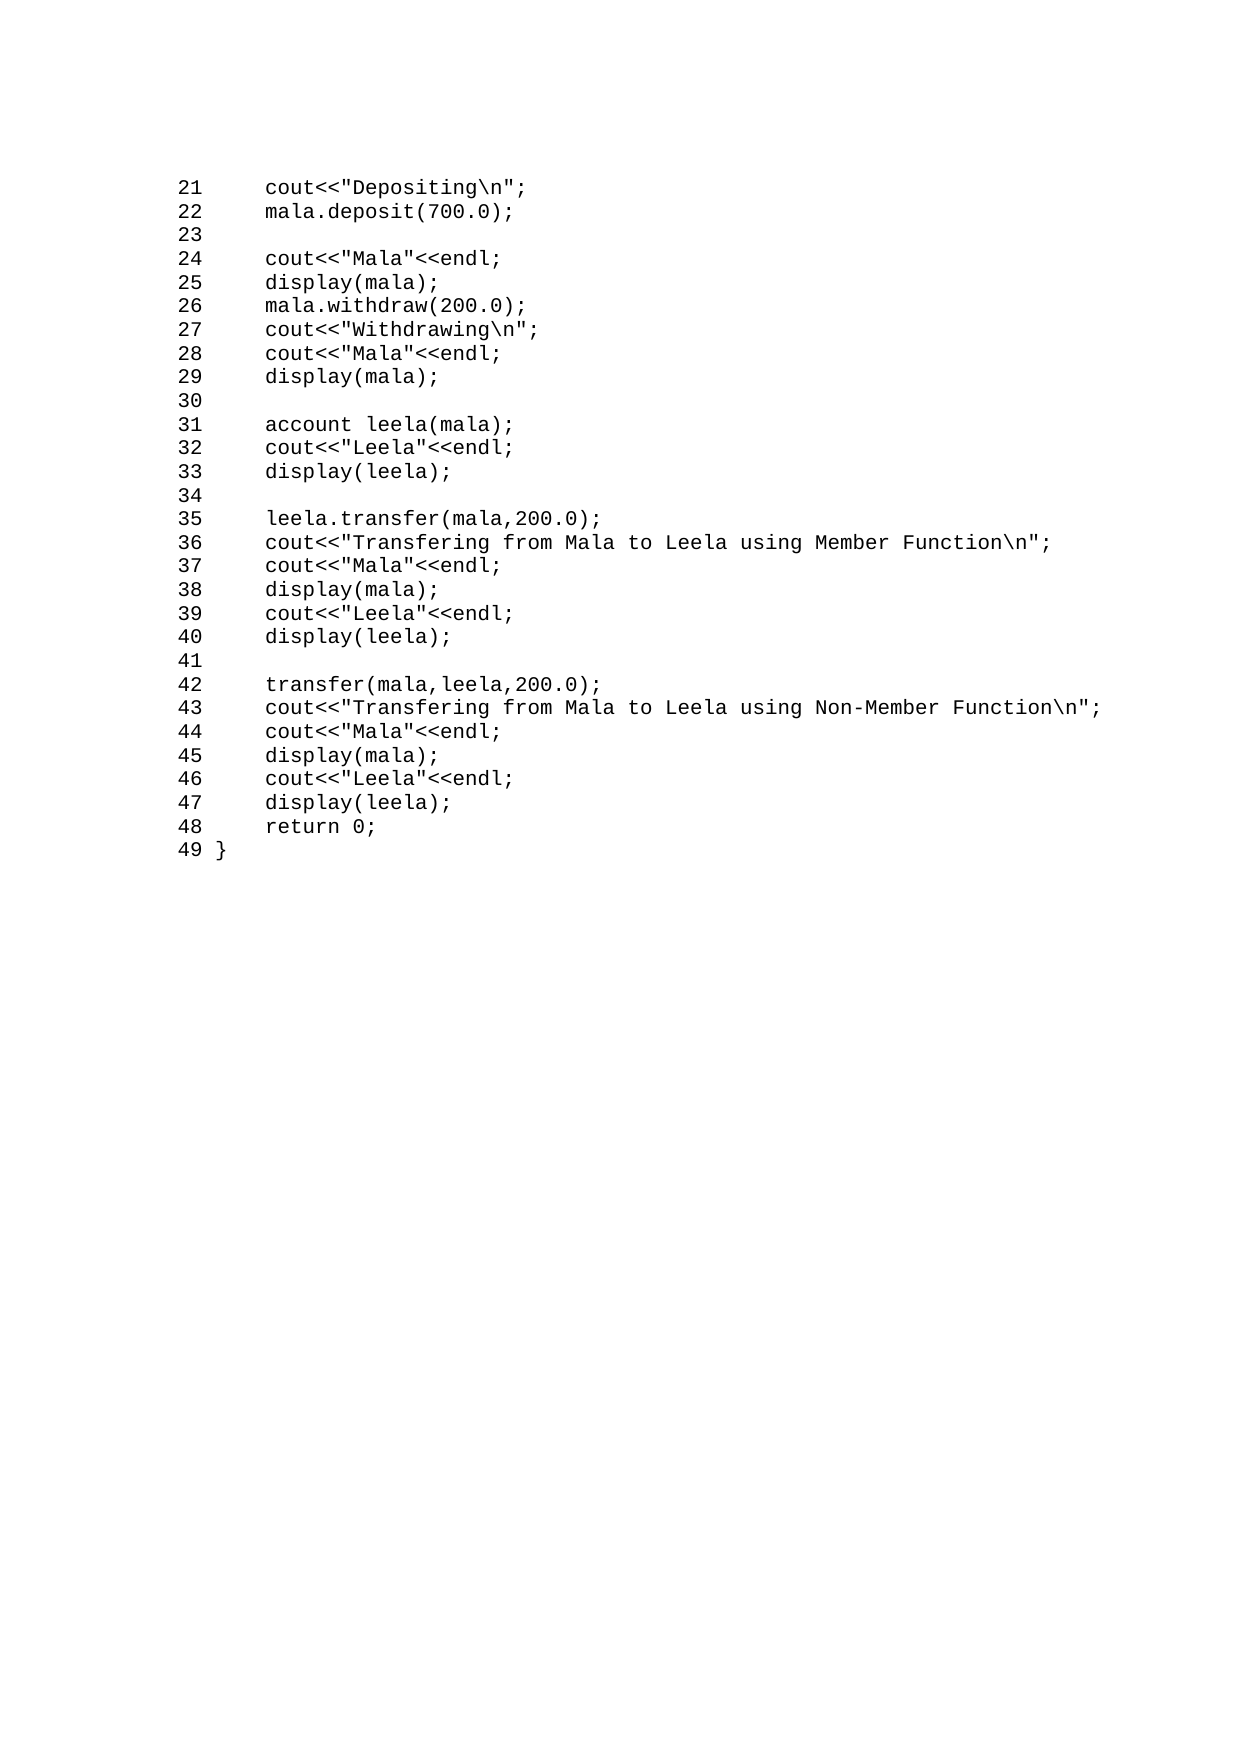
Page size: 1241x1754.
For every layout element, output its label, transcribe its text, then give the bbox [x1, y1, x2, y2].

text 47 display(leela); [177, 792, 1122, 816]
text 29 display(mala); [177, 366, 1122, 390]
text 32 cout<<"Leela"<<endl; [177, 437, 1122, 461]
text 21 cout<<"Depositing\n"; [177, 177, 1122, 201]
text 24 cout<<"Mala"<<endl; [177, 248, 1122, 272]
text 34 [177, 484, 1122, 508]
text 33 display(leela); [177, 461, 1122, 484]
text 49 } [177, 839, 1122, 863]
text 38 display(mala); [177, 579, 1122, 603]
text 39 cout<<"Leela"<<endl; [177, 603, 1122, 626]
text 22 mala.deposit(700.0); [177, 201, 1122, 224]
text 46 cout<<"Leela"<<endl; [177, 768, 1122, 792]
text 36 cout<<"Transfering from Mala to Leela using Member Function\n"; [177, 532, 1122, 556]
text 28 cout<<"Mala"<<endl; [177, 343, 1122, 366]
text 40 display(leela); [177, 626, 1122, 650]
text 41 [177, 650, 1122, 674]
text 43 cout<<"Transfering from Mala to Leela using Non-Member Function\n"; [177, 697, 1122, 721]
text 35 leela.transfer(mala,200.0); [177, 508, 1122, 532]
text 25 display(mala); [177, 272, 1122, 295]
text 31 account leela(mala); [177, 414, 1122, 437]
text 45 display(mala); [177, 745, 1122, 768]
text 42 transfer(mala,leela,200.0); [177, 674, 1122, 697]
text 48 return 0; [177, 816, 1122, 839]
text 30 [177, 390, 1122, 414]
text 23 [177, 224, 1122, 248]
text 37 cout<<"Mala"<<endl; [177, 556, 1122, 579]
text 27 cout<<"Withdrawing\n"; [177, 319, 1122, 343]
text 26 mala.withdraw(200.0); [177, 295, 1122, 319]
text 44 cout<<"Mala"<<endl; [177, 721, 1122, 745]
